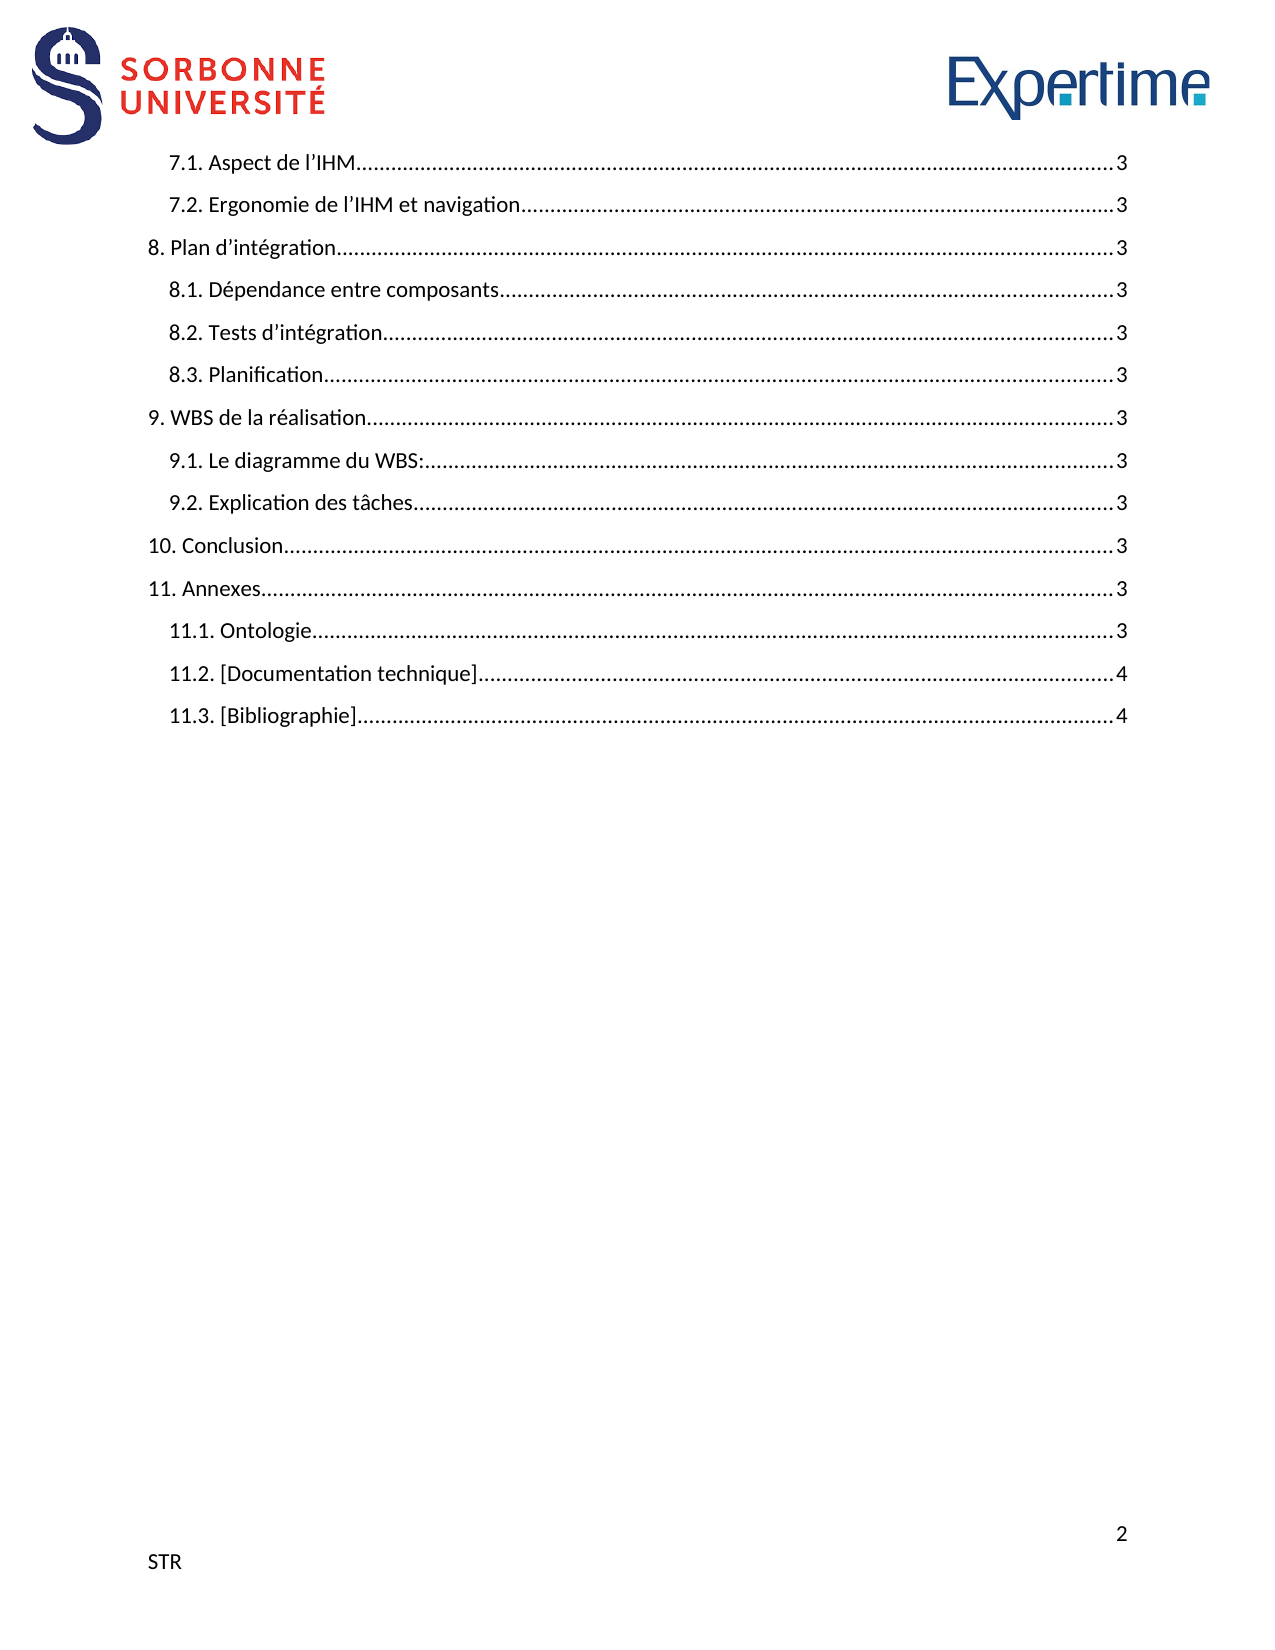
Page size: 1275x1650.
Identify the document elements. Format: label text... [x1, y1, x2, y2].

text 8. Plan d’intégration 3 [148, 233, 1127, 261]
text 8.1. Dépendance entre composants 3 [168, 275, 1127, 303]
text 7.1. Aspect de l’IHM 3 [168, 148, 1127, 176]
text 11.2. [Documentation technique] 4 [168, 659, 1127, 687]
picture [31, 26, 325, 145]
text 8.2. Tests d’intégration 3 [168, 318, 1127, 346]
text 7.2. Ergonomie de l’IHM et navigation 3 [168, 190, 1127, 218]
text 9.1. Le diagramme du WBS: 3 [168, 446, 1127, 474]
text 11. Annexes 3 [148, 574, 1127, 602]
text 9. WBS de la réalisation 3 [148, 403, 1127, 431]
text 10. Conclusion 3 [148, 531, 1127, 559]
text 9.2. Explication des tâches 3 [168, 488, 1127, 516]
text 11.1. Ontologie 3 [168, 616, 1127, 644]
text 11.3. [Bibliographie] 4 [168, 701, 1127, 729]
picture [945, 52, 1210, 120]
text 8.3. Planification 3 [168, 361, 1127, 389]
